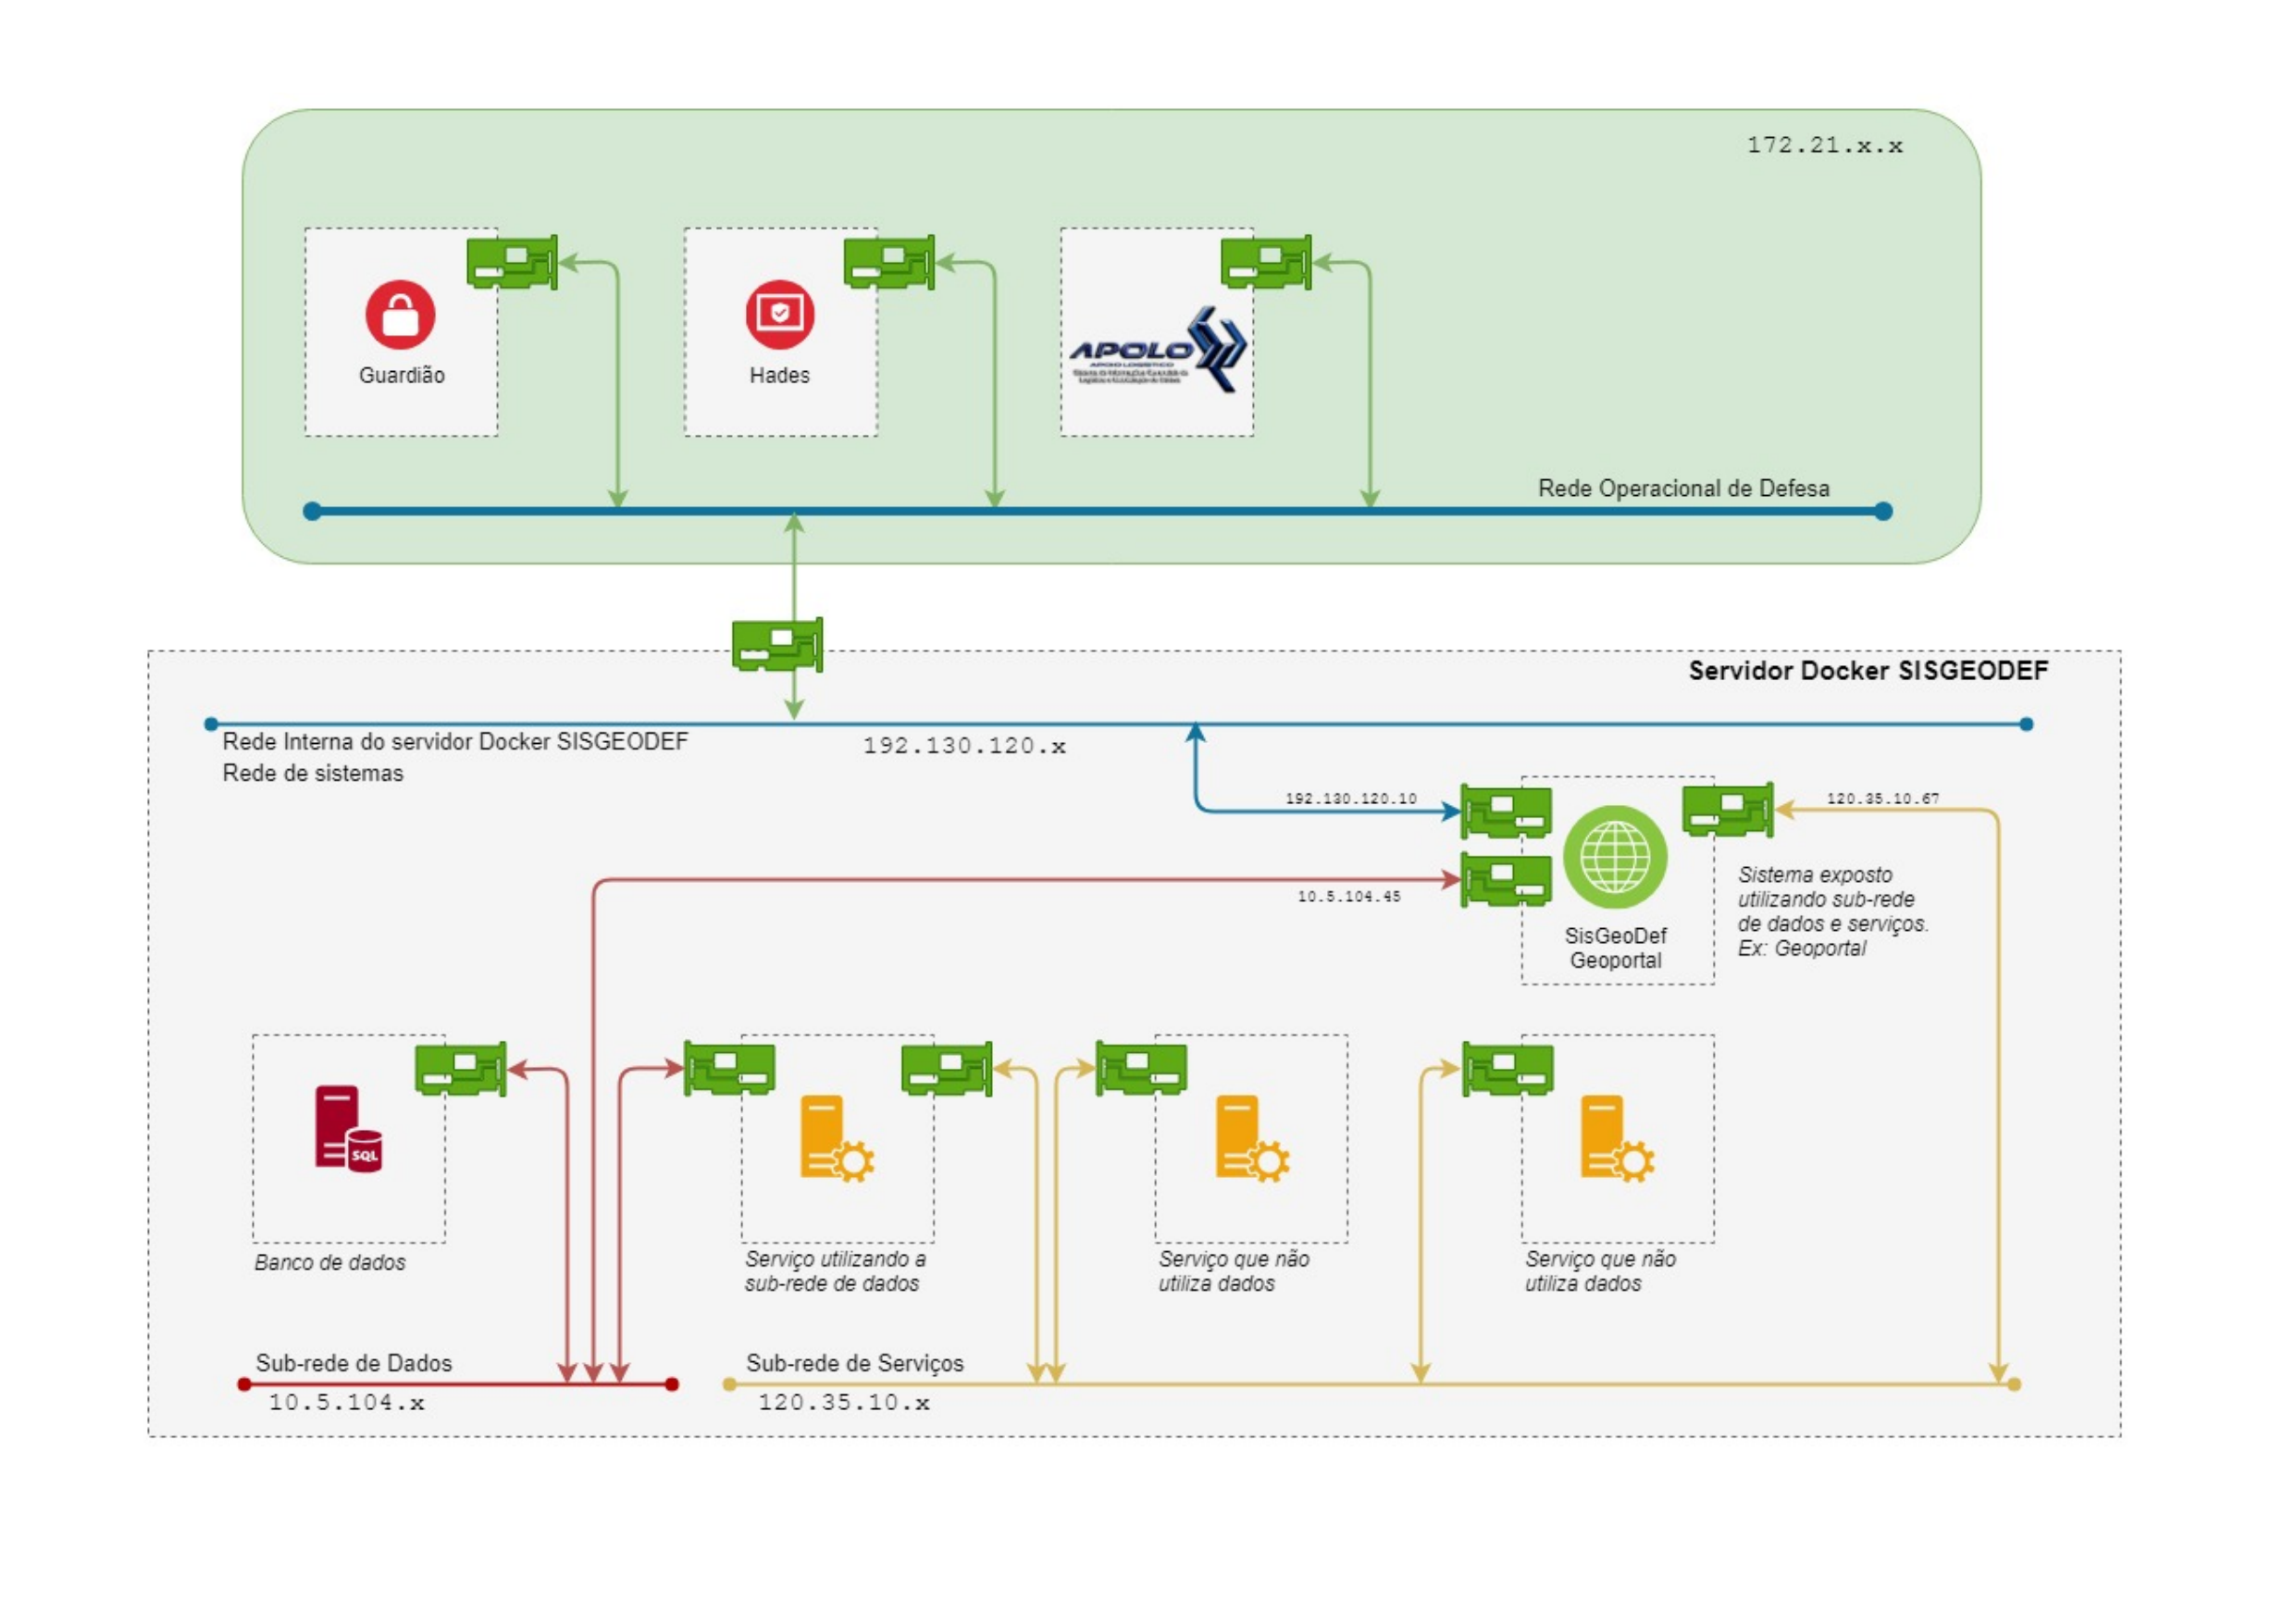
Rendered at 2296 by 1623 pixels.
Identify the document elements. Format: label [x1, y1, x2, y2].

picture [131, 93, 2140, 1456]
